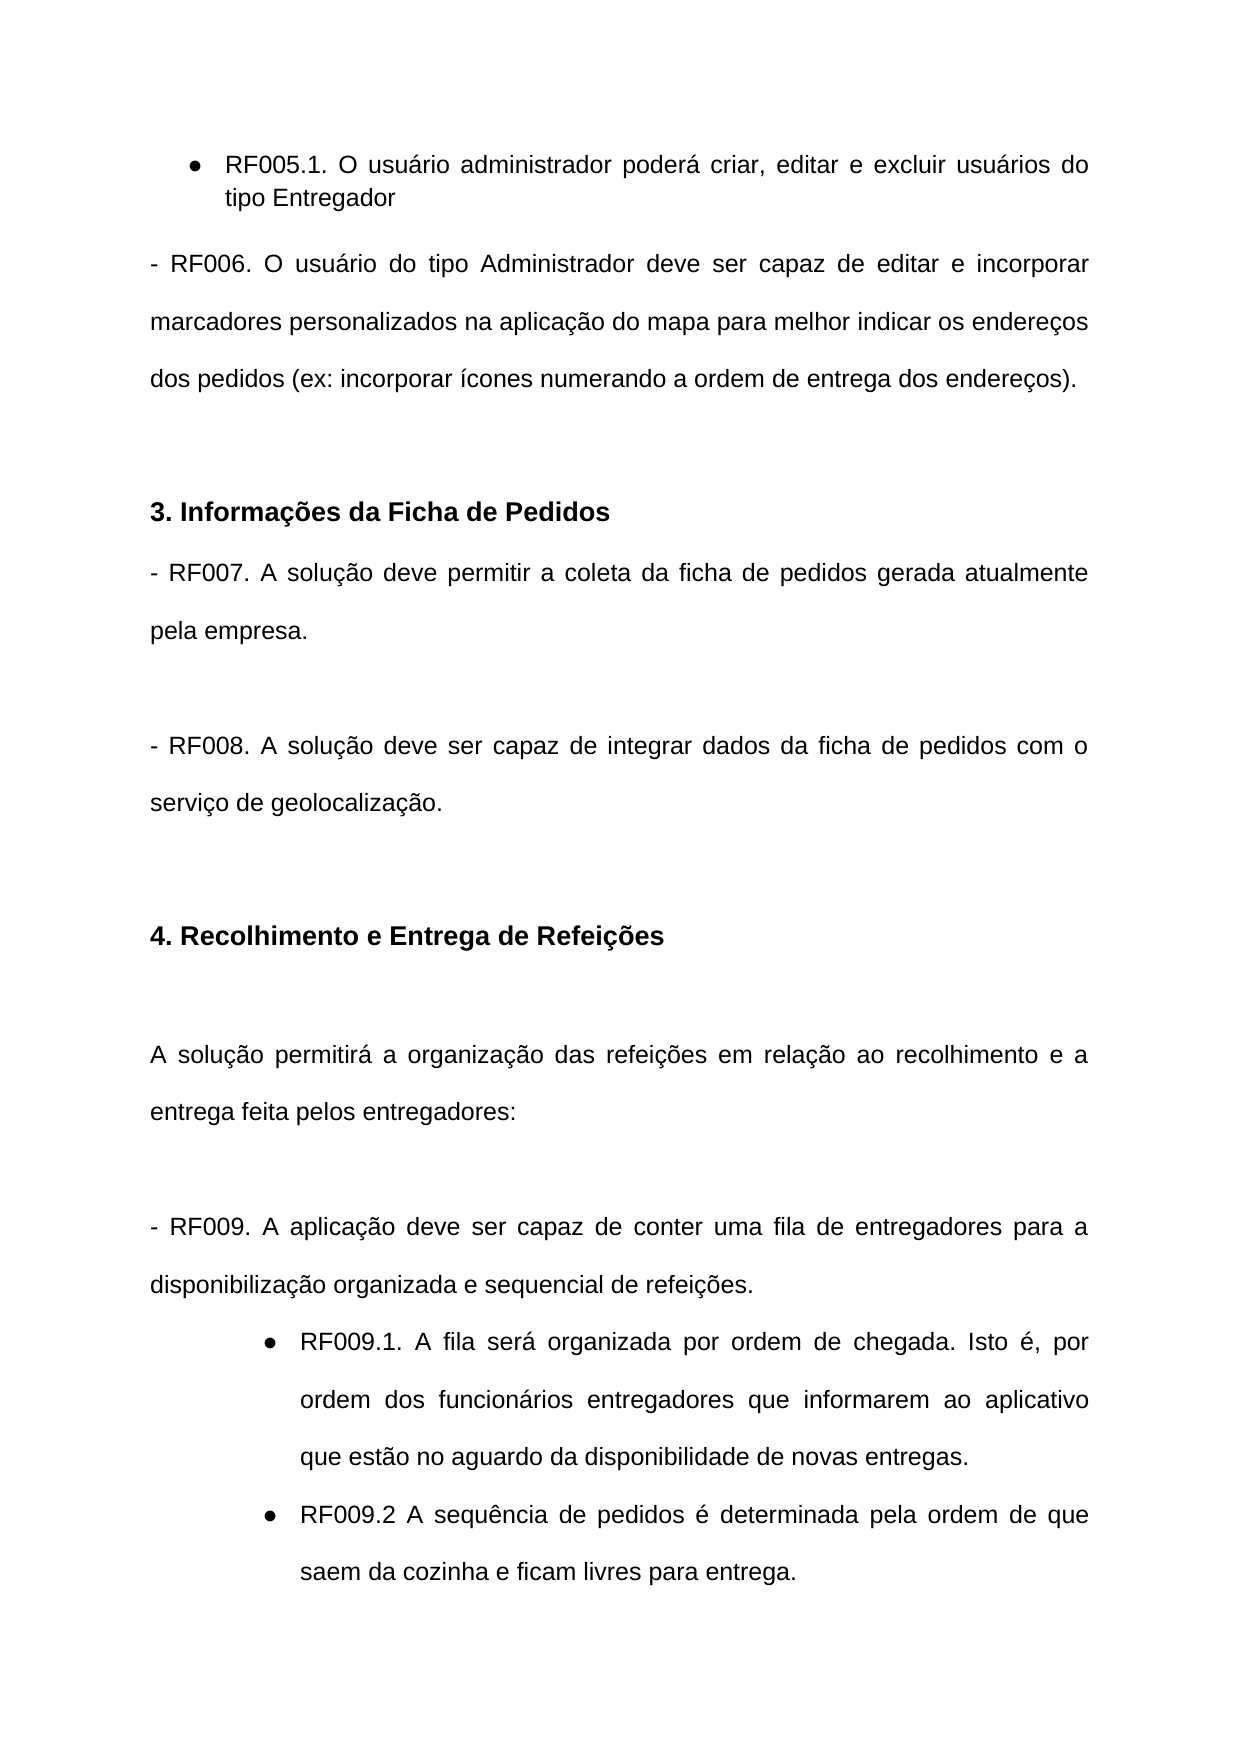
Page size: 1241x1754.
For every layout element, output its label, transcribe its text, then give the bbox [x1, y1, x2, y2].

text - RF006. O usuário do tipo Administrador deve ser capaz de editar e incorporar marcadores personalizados na aplicação do mapa para melhor indicar os endereços dos pedidos (ex: incorporar ícones numerando a ordem de entrega dos endereços). [150, 249, 1091, 393]
list RF009.2 A sequência de pedidos é determinada pela ordem de que saem da cozinha e ficam livres para entrega. [262, 1500, 1091, 1586]
text - RF007. A solução deve permitir a coleta da ficha de pedidos gerada atualmente pela empresa. [150, 558, 1091, 644]
text A solução permitirá a organização das refeições em relação ao recolhimento e a entrega feita pelos entregadores: [150, 1040, 1091, 1126]
subtitle 3. Informações da Ficha de Pedidos [150, 496, 1091, 527]
text - RF009. A aplicação deve ser capaz de conter uma fila de entregadores para a disponibilização organizada e sequencial de refeições. [150, 1212, 1091, 1299]
subtitle 4. Recolhimento e Entrega de Refeições [150, 920, 1091, 951]
list RF009.1. A fila será organizada por ordem de chegada. Isto é, por ordem dos funcionários entregadores que informarem ao aplicativo que estão no aguardo da disponibilidade de novas entregas. [262, 1327, 1091, 1471]
list RF005.1. O usuário administrador poderá criar, editar e excluir usuários do tipo Entregador [187, 150, 1091, 212]
text - RF008. A solução deve ser capaz de integrar dados da ficha de pedidos com o serviço de geolocalização. [150, 731, 1091, 817]
